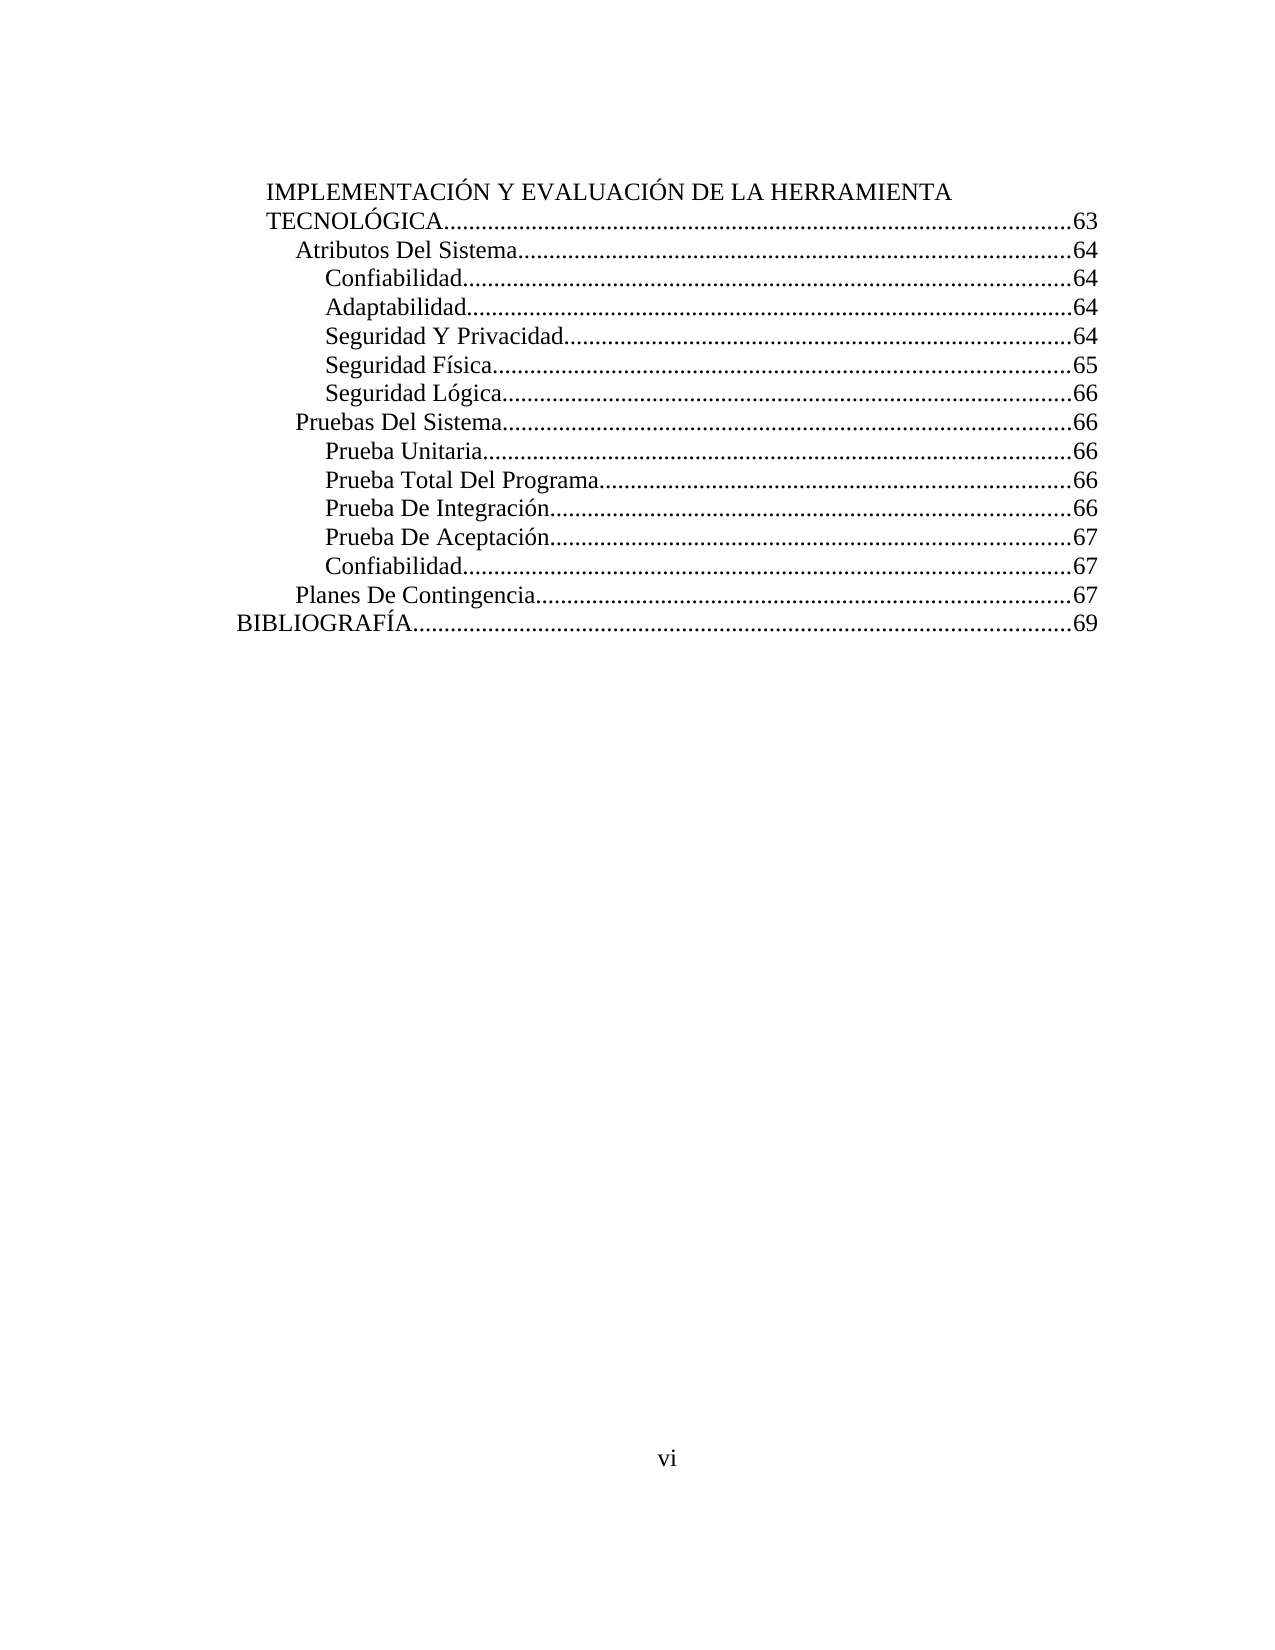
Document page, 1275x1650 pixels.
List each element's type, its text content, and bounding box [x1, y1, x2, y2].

text BIBLIOGRAFÍA 69 [236, 608, 1098, 637]
text Seguridad Y Privacidad 64 [325, 321, 1098, 350]
text Prueba Total Del Programa 66 [325, 465, 1098, 493]
text Confiabilidad 64 [325, 263, 1098, 292]
text Atributos Del Sistema 64 [295, 235, 1098, 263]
text Prueba De Aceptación 67 [325, 522, 1098, 551]
text Prueba De Integración 66 [325, 493, 1098, 522]
text Pruebas Del Sistema 66 [295, 407, 1098, 436]
text Adaptabilidad 64 [325, 292, 1098, 321]
text Seguridad Física 65 [325, 350, 1098, 378]
text Planes De Contingencia 67 [295, 580, 1098, 608]
text Confiabilidad 67 [325, 551, 1098, 580]
text Prueba Unitaria 66 [325, 436, 1098, 465]
text IMPLEMENTACIÓN Y EVALUACIÓN DE LA HERRAMIENTA TECNOLÓGICA 63 [266, 177, 1098, 235]
text Seguridad Lógica 66 [325, 378, 1098, 407]
